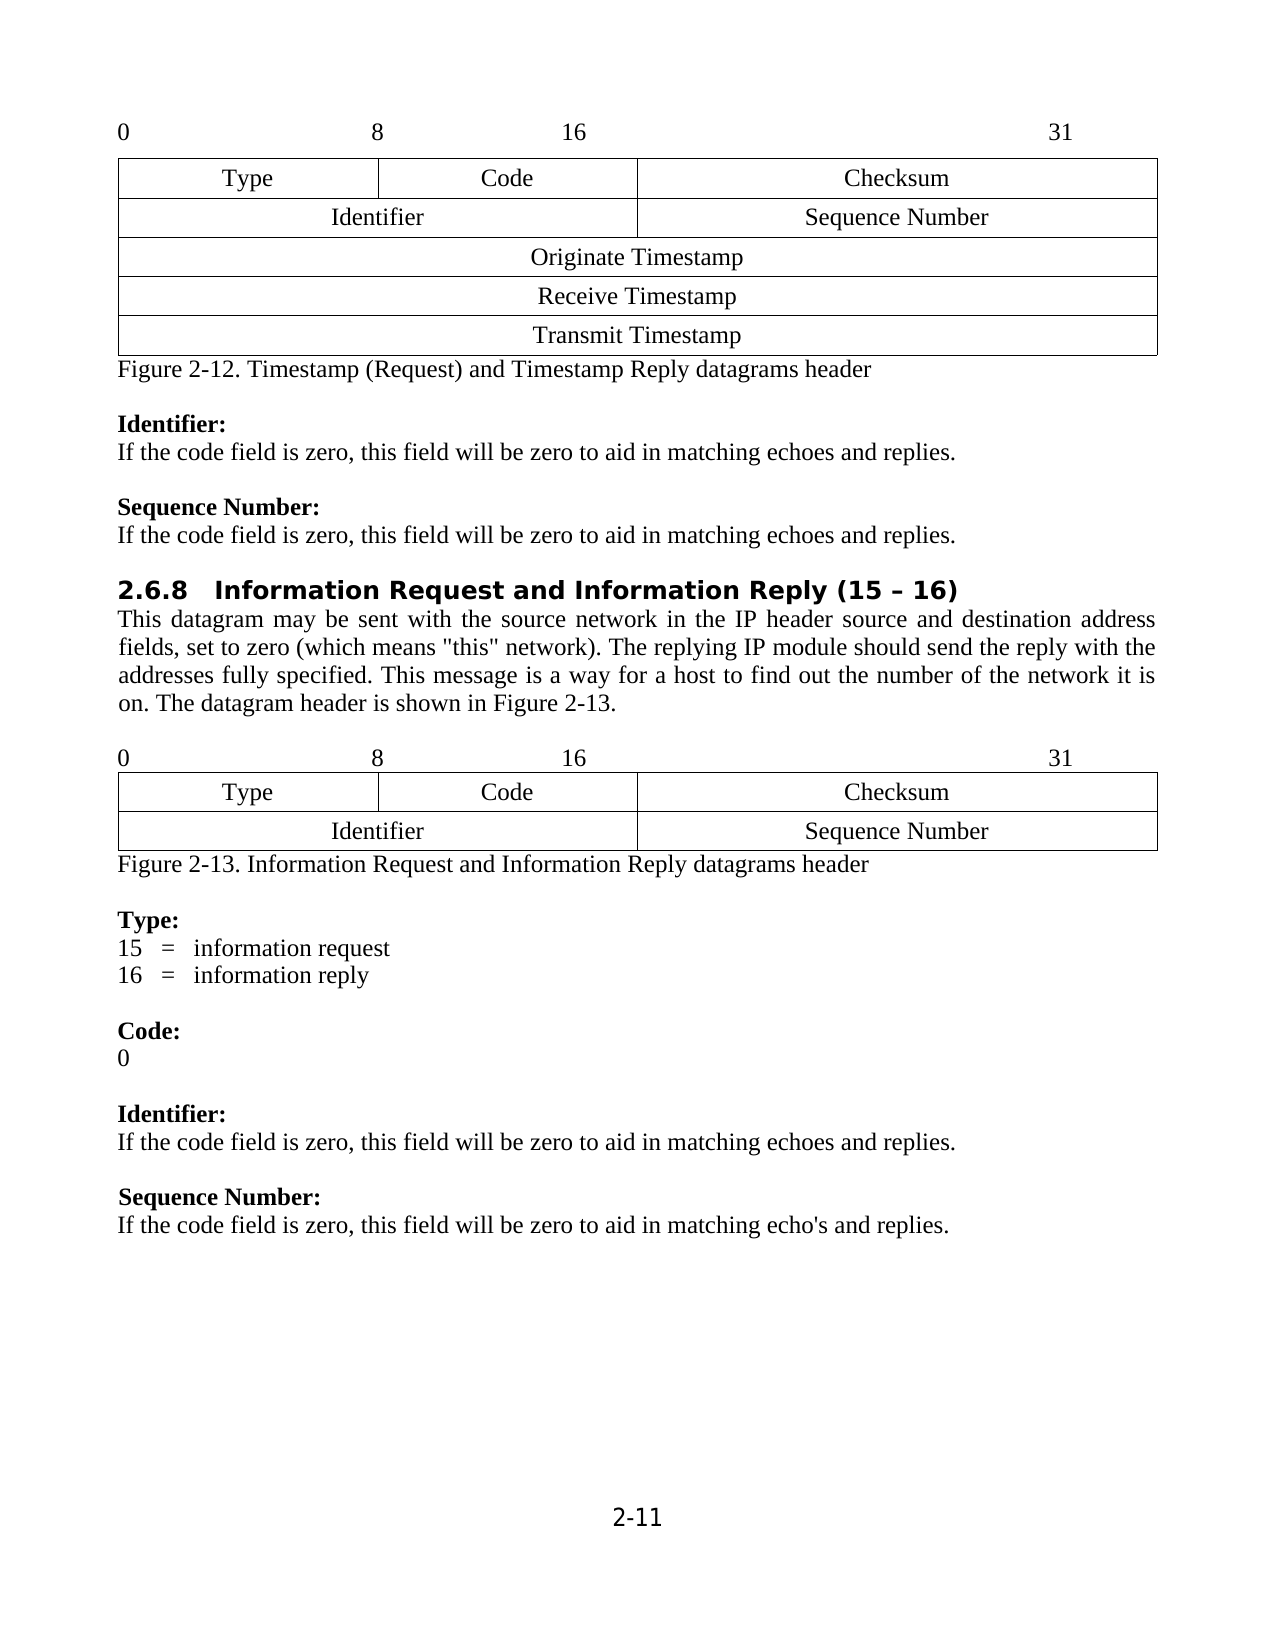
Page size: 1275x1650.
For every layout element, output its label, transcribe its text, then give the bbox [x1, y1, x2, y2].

table_header Type [119, 773, 378, 811]
table_cell Transmit Timestamp [119, 316, 1157, 355]
text 16 = information reply [117, 961, 1157, 989]
text 0 8 16 31 [117, 744, 1157, 772]
text If the code field is zero, this field will be zero to aid in matching echo's and replies. [117, 1211, 1157, 1238]
text Figure 2-12. Timestamp (Request) and Timestamp Reply datagrams header [117, 355, 1157, 382]
table_header Type [119, 159, 378, 198]
text 15 = information request [117, 934, 1157, 961]
table_header Checksum [638, 773, 1157, 811]
text Sequence Number: [117, 493, 1157, 521]
table_header Checksum [638, 159, 1157, 198]
text Identifier: [117, 1100, 1157, 1128]
table_header Code [379, 773, 637, 811]
table_cell Sequence Number [638, 199, 1157, 237]
text If the code field is zero, this field will be zero to aid in matching echoes and replies. [117, 1128, 1157, 1155]
text If the code field is zero, this field will be zero to aid in matching echoes and replies. [117, 438, 1157, 466]
table_cell Identifier [119, 812, 637, 850]
text 0 8 16 31 [117, 118, 1157, 146]
text If the code field is zero, this field will be zero to aid in matching echoes and replies. [117, 521, 1157, 549]
text This datagram may be sent with the source network in the IP header source and destination address fields, set to zero (which means "this" network). The replying IP module should send the reply with the addresses fully specified. This message is a way for a host to find out the number of the network it is on. The datagram header is shown in Figure 2-13. [117, 606, 1157, 716]
text Figure 2-13. Information Request and Information Reply datagrams header [117, 851, 1157, 878]
text Sequence Number: [118, 1183, 1157, 1211]
table_cell Originate Timestamp [119, 238, 1157, 276]
text Type: [117, 906, 1157, 934]
table_cell Receive Timestamp [119, 277, 1157, 315]
table_header Code [379, 159, 637, 198]
table_cell Identifier [119, 199, 637, 237]
text 0 [117, 1044, 1157, 1072]
text Identifier: [117, 410, 1157, 438]
text Code: [117, 1017, 1157, 1044]
table_cell Sequence Number [638, 812, 1157, 850]
text 2.6.8 Information Request and Information Reply (15 – 16) [117, 576, 1157, 606]
